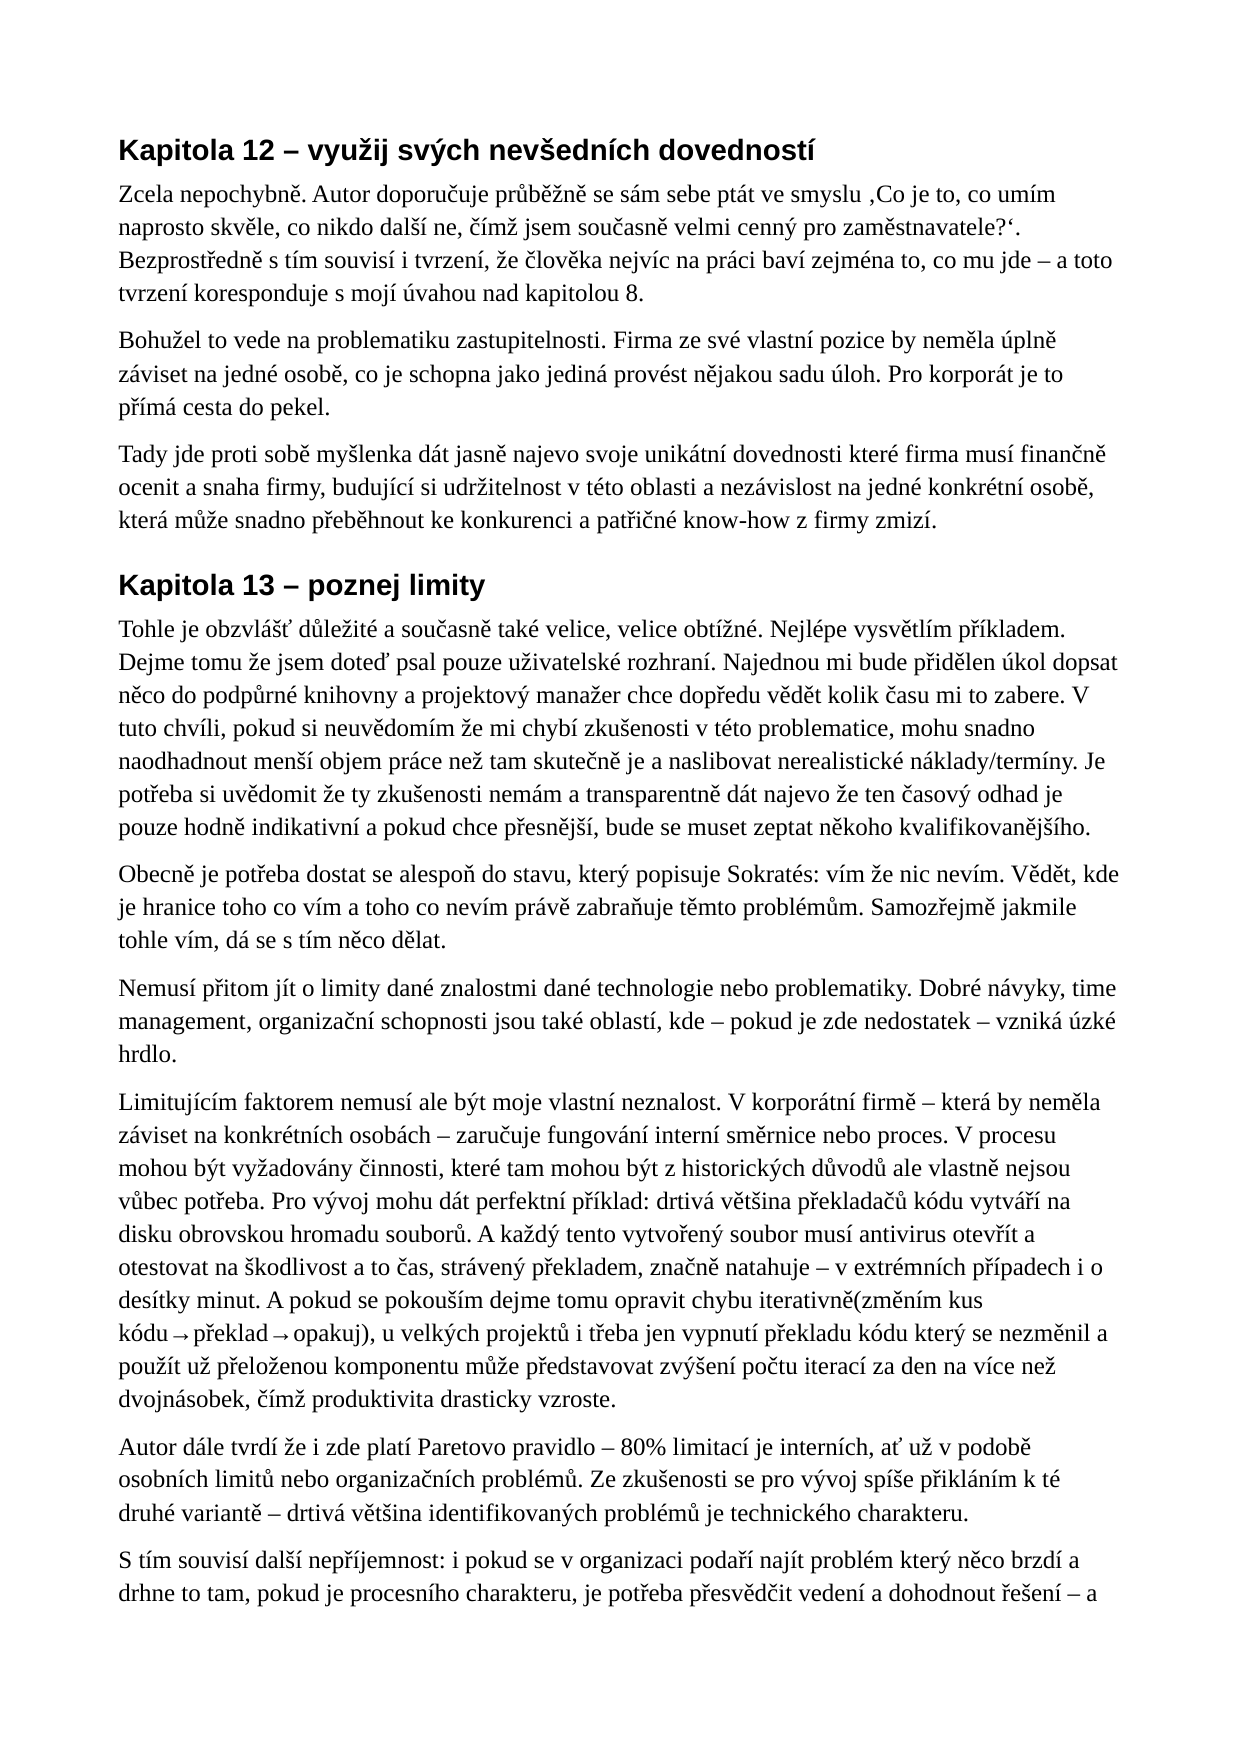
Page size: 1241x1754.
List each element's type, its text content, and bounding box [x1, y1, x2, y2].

text Tohle je obzvlášť důležité a současně také velice, velice obtížné. Nejlépe vysvětlím příkladem. Dejme tomu že jsem doteď psal pouze uživatelské rozhraní. Najednou mi bude přidělen úkol dopsat něco do podpůrné knihovny a projektový manažer chce dopředu vědět kolik času mi to zabere. V tuto chvíli, pokud si neuvědomím že mi chybí zkušenosti v této problematice, mohu snadno naodhadnout menší objem práce než tam skutečně je a naslibovat nerealistické náklady/termíny. Je potřeba si uvědomit že ty zkušenosti nemám a transparentně dát najevo že ten časový odhad je pouze hodně indikativní a pokud chce přesnější, bude se muset zeptat někoho kvalifikovanějšího. [118, 614, 1122, 841]
text Autor dále tvrdí že i zde platí Paretovo pravidlo – 80% limitací je interních, ať už v podobě osobních limitů nebo organizačních problémů. Ze zkušenosti se pro vývoj spíše přikláním k té druhé variantě – drtivá většina identifikovaných problémů je technického charakteru. [118, 1432, 1122, 1526]
text Limitujícím faktorem nemusí ale být moje vlastní neznalost. V korporátní firmě – která by neměla záviset na konkrétních osobách – zaručuje fungování interní směrnice nebo proces. V procesu mohou být vyžadovány činnosti, které tam mohou být z historických důvodů ale vlastně nejsou vůbec potřeba. Pro vývoj mohu dát perfektní příklad: drtivá většina překladačů kódu vytváří na disku obrovskou hromadu souborů. A každý tento vytvořený soubor musí antivirus otevřít a otestovat na škodlivost a to čas, strávený překladem, značně natahuje – v extrémních případech i o desítky minut. A pokud se pokouším dejme tomu opravit chybu iterativně(změním kus kódu→překlad→opakuj), u velkých projektů i třeba jen vypnutí překladu kódu který se nezměnil a použít už přeloženou komponentu může představovat zvýšení počtu iterací za den na více než dvojnásobek, čímž produktivita drasticky vzroste. [118, 1087, 1122, 1413]
text Obecně je potřeba dostat se alespoň do stavu, který popisuje Sokratés: vím že nic nevím. Vědět, kde je hranice toho co vím a toho co nevím právě zabraňuje těmto problémům. Samozřejmě jakmile tohle vím, dá se s tím něco dělat. [118, 859, 1122, 954]
text Bohužel to vede na problematiku zastupitelnosti. Firma ze své vlastní pozice by neměla úplně záviset na jedné osobě, co je schopna jako jediná provést nějakou sadu úloh. Pro korporát je to přímá cesta do pekel. [118, 326, 1122, 420]
text Zcela nepochybně. Autor doporučuje průběžně se sám sebe ptát ve smyslu ‚Co je to, co umím naprosto skvěle, co nikdo další ne, čímž jsem současně velmi cenný pro zaměstnavatele?‘. Bezprostředně s tím souvisí i tvrzení, že člověka nejvíc na práci baví zejména to, co mu jde – a toto tvrzení koresponduje s mojí úvahou nad kapitolou 8. [118, 179, 1122, 307]
text Nemusí přitom jít o limity dané znalostmi dané technologie nebo problematiky. Dobré návyky, time management, organizační schopnosti jsou také oblastí, kde – pokud je zde nedostatek – vzniká úzké hrdlo. [118, 973, 1122, 1068]
subtitle Kapitola 13 – poznej limity [118, 567, 1122, 601]
text S tím souvisí další nepříjemnost: i pokud se v organizaci podaří najít problém který něco brzdí a drhne to tam, pokud je procesního charakteru, je potřeba přesvědčit vedení a dohodnout řešení – a [118, 1545, 1122, 1607]
text Tady jde proti sobě myšlenka dát jasně najevo svoje unikátní dovednosti které firma musí finančně ocenit a snaha firmy, budující si udržitelnost v této oblasti a nezávislost na jedné konkrétní osobě, která může snadno přeběhnout ke konkurenci a patřičné know-how z firmy zmizí. [118, 439, 1122, 534]
subtitle Kapitola 12 – využij svých nevšedních dovedností [118, 133, 1122, 166]
